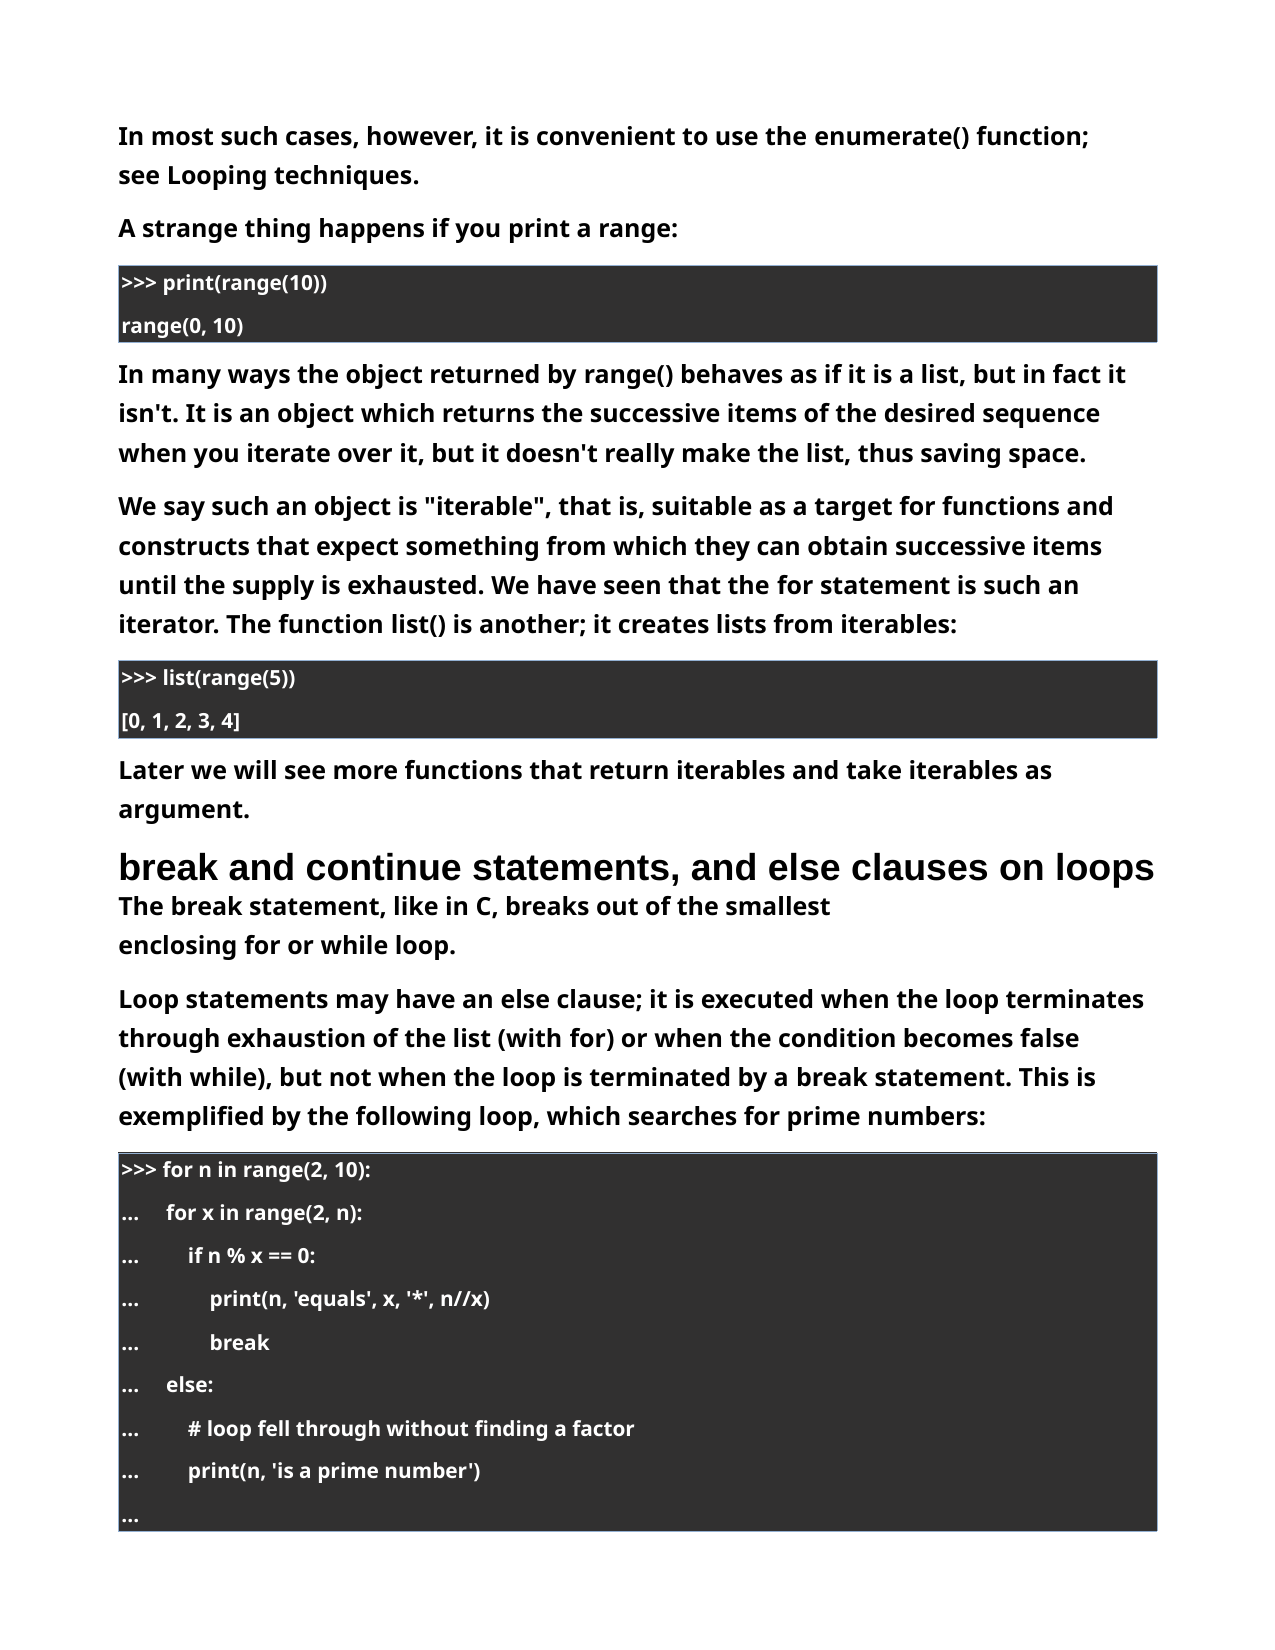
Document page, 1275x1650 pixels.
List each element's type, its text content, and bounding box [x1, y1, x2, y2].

text >>> print(range(10)) [119, 266, 1157, 296]
text ... print(n, 'is a prime number') [119, 1454, 1157, 1485]
text We say such an object is "iterable", that is, suitable as a target for functions and constructs that expect something from which they can obtain successive items until the supply is exhausted. We have seen that the for statement is such an iterator. The function list() is another; it creates lists from iterables: [118, 489, 1157, 641]
text [0, 1, 2, 3, 4] [119, 703, 1157, 738]
text The break statement, like in C, breaks out of the smallest enclosing for or while loop. [118, 888, 1157, 962]
text ... # loop fell through without finding a factor [119, 1411, 1157, 1442]
text A strange thing happens if you print a range: [118, 211, 1157, 245]
text Later we will see more functions that return iterables and take iterables as argument. [118, 752, 1157, 826]
text range(0, 10) [119, 308, 1157, 342]
text ... break [119, 1324, 1157, 1356]
text In most such cases, however, it is convenient to use the enumerate() function; see Looping techniques. [118, 118, 1157, 191]
subtitle break and continue statements, and else clauses on loops [118, 845, 1157, 888]
text ... else: [119, 1368, 1157, 1399]
text In many ways the object returned by range() behaves as if it is a list, but in fact it isn't. It is an object which returns the successive items of the desired sequence when you iterate over it, but it doesn't really make the list, thus saving space. [118, 357, 1157, 469]
text Loop statements may have an else clause; it is executed when the loop terminates through exhaustion of the list (with for) or when the condition becomes false (with while), but not when the loop is terminated by a break statement. This is exemplified by the following loop, which searches for prime numbers: [118, 981, 1157, 1133]
text ... if n % x == 0: [119, 1238, 1157, 1270]
text ... for x in range(2, n): [119, 1196, 1157, 1227]
text >>> for n in range(2, 10): [119, 1154, 1157, 1184]
text ... [119, 1497, 1157, 1531]
text ... print(n, 'equals', x, '*', n//x) [119, 1282, 1157, 1313]
text >>> list(range(5)) [119, 661, 1157, 692]
